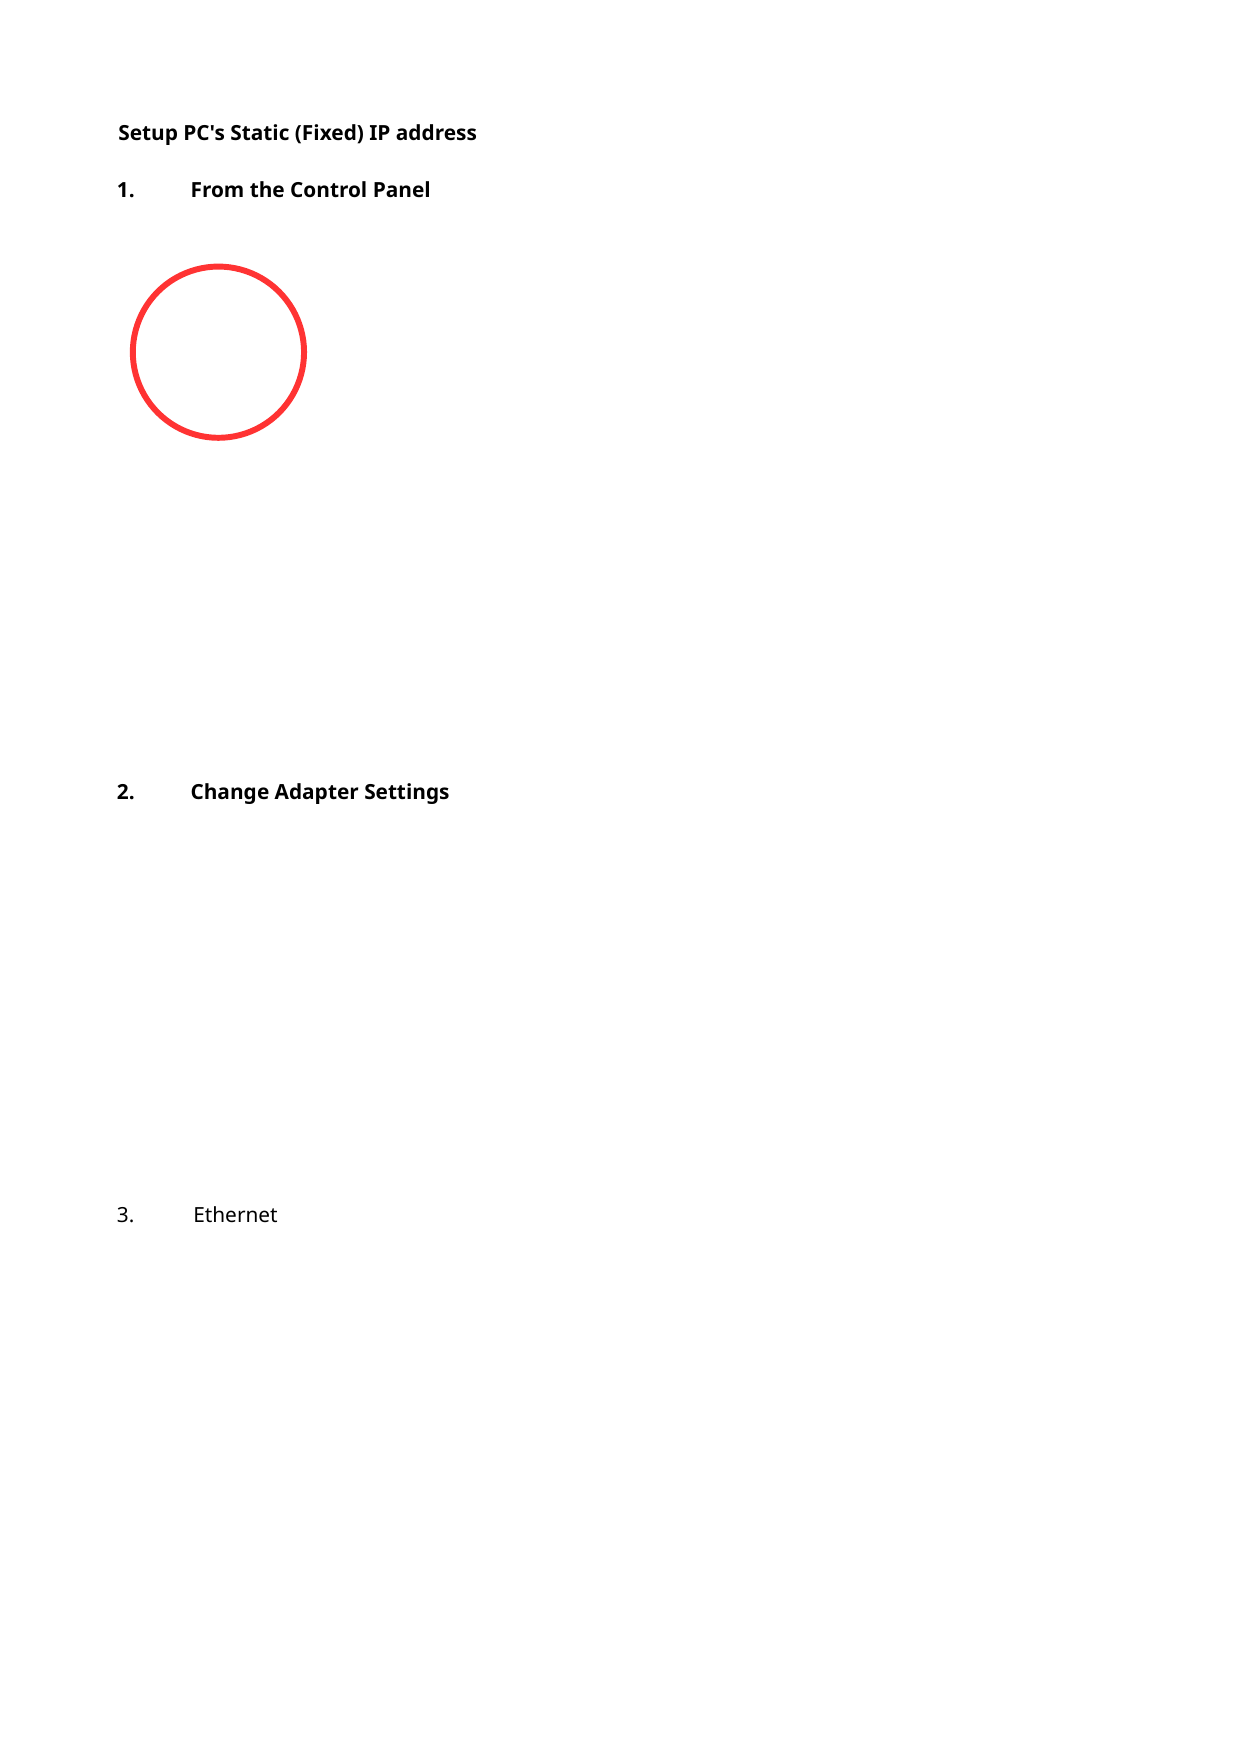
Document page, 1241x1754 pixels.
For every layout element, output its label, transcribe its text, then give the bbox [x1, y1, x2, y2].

text 1. From the Control Panel [117, 175, 1122, 203]
text 2. Change Adapter Settings [117, 203, 1122, 806]
text Setup PC's Static (Fixed) IP address [118, 118, 1122, 147]
list Ethernet [117, 806, 1122, 1228]
